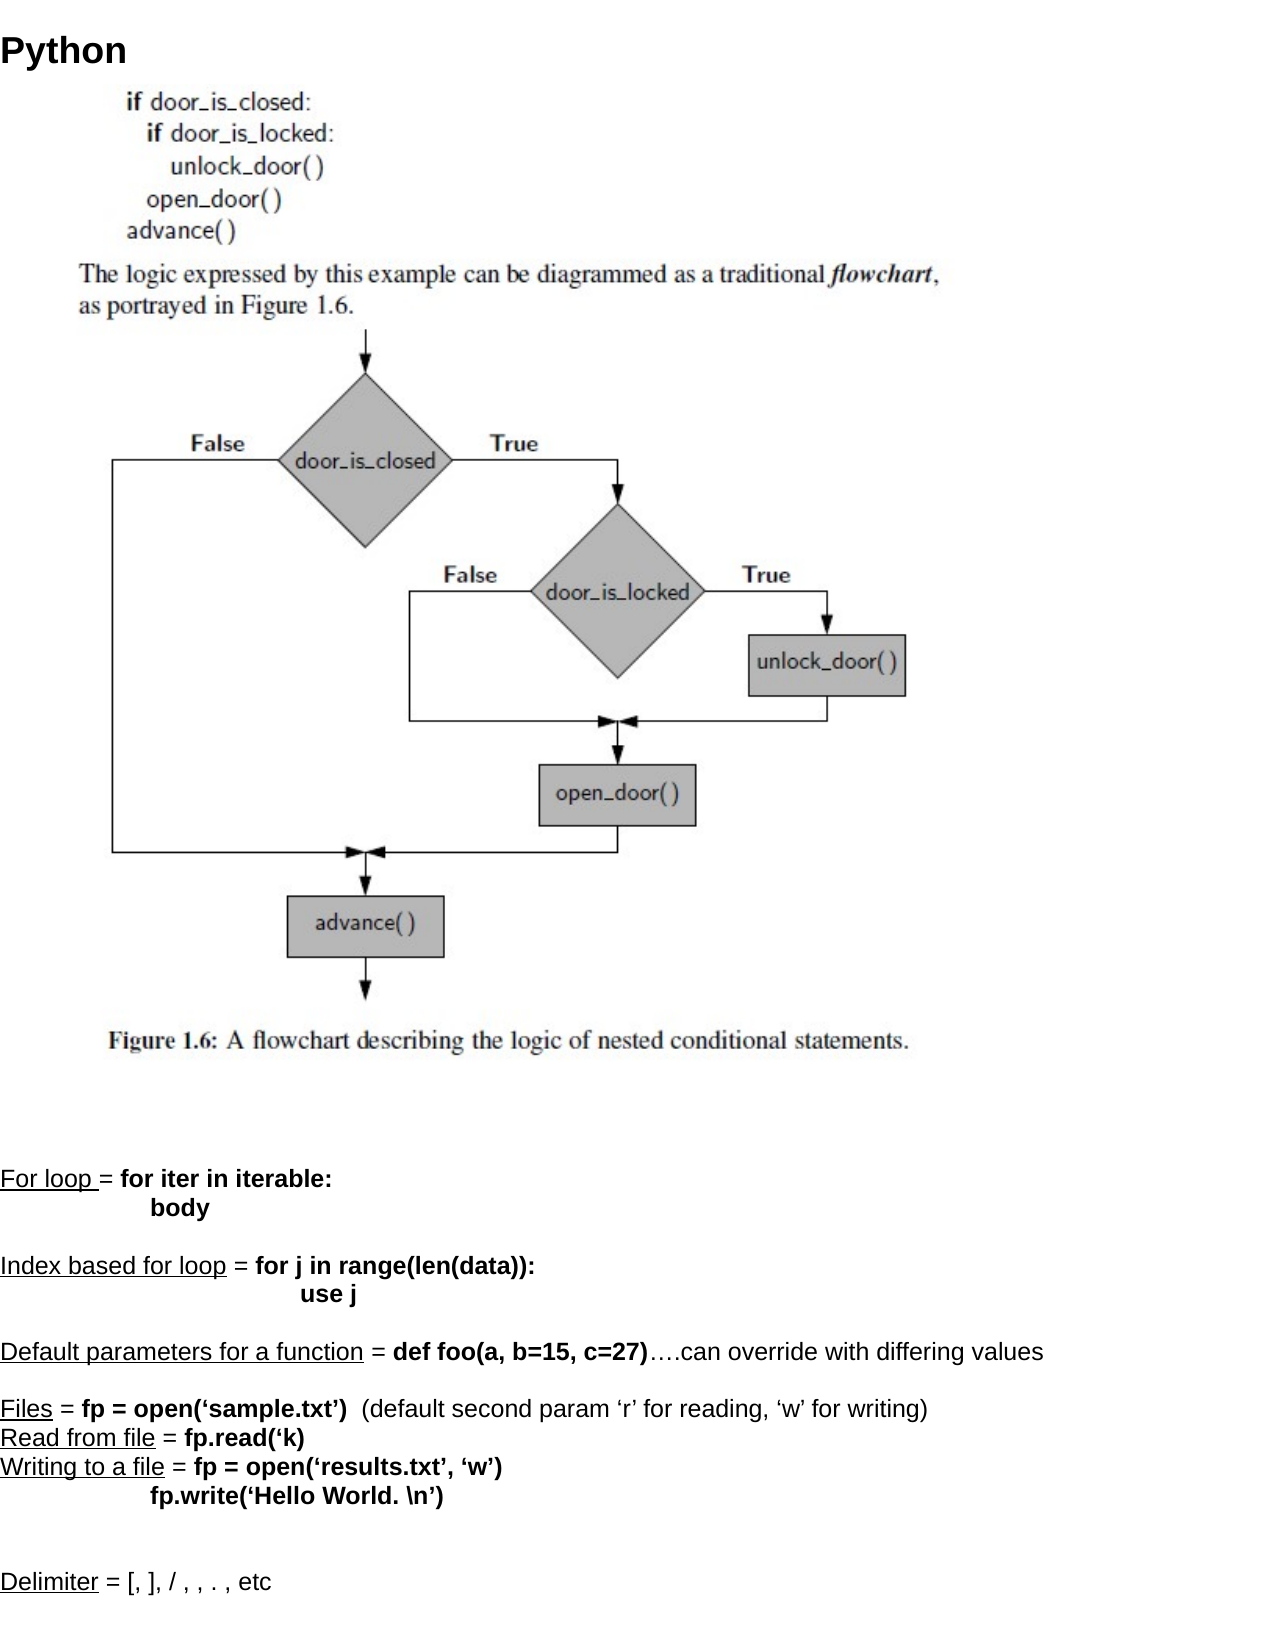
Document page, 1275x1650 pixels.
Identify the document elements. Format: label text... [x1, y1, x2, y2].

text Index based for loop = for j in range(len(data)): [0, 1251, 1275, 1279]
text Python [0, 29, 1275, 72]
text For loop = for iter in iterable: [0, 1164, 1275, 1193]
text Files = fp = open(‘sample.txt’) (default second param ‘r’ for reading, ‘w’ for writing) [0, 1394, 1275, 1423]
text use j [0, 1279, 1275, 1308]
text Read from file = fp.read(‘k) [0, 1423, 1275, 1452]
text fp.write(‘Hello World. \n’) [0, 1481, 1275, 1509]
text Writing to a file = fp = open(‘results.txt’, ‘w’) [0, 1452, 1275, 1481]
picture [29, 84, 983, 1074]
text Delimiter = [, ], / , , . , etc [0, 1567, 1275, 1596]
text body [0, 1193, 1275, 1222]
text Default parameters for a function = def foo(a, b=15, c=27)….can override with differing values [0, 1337, 1275, 1366]
